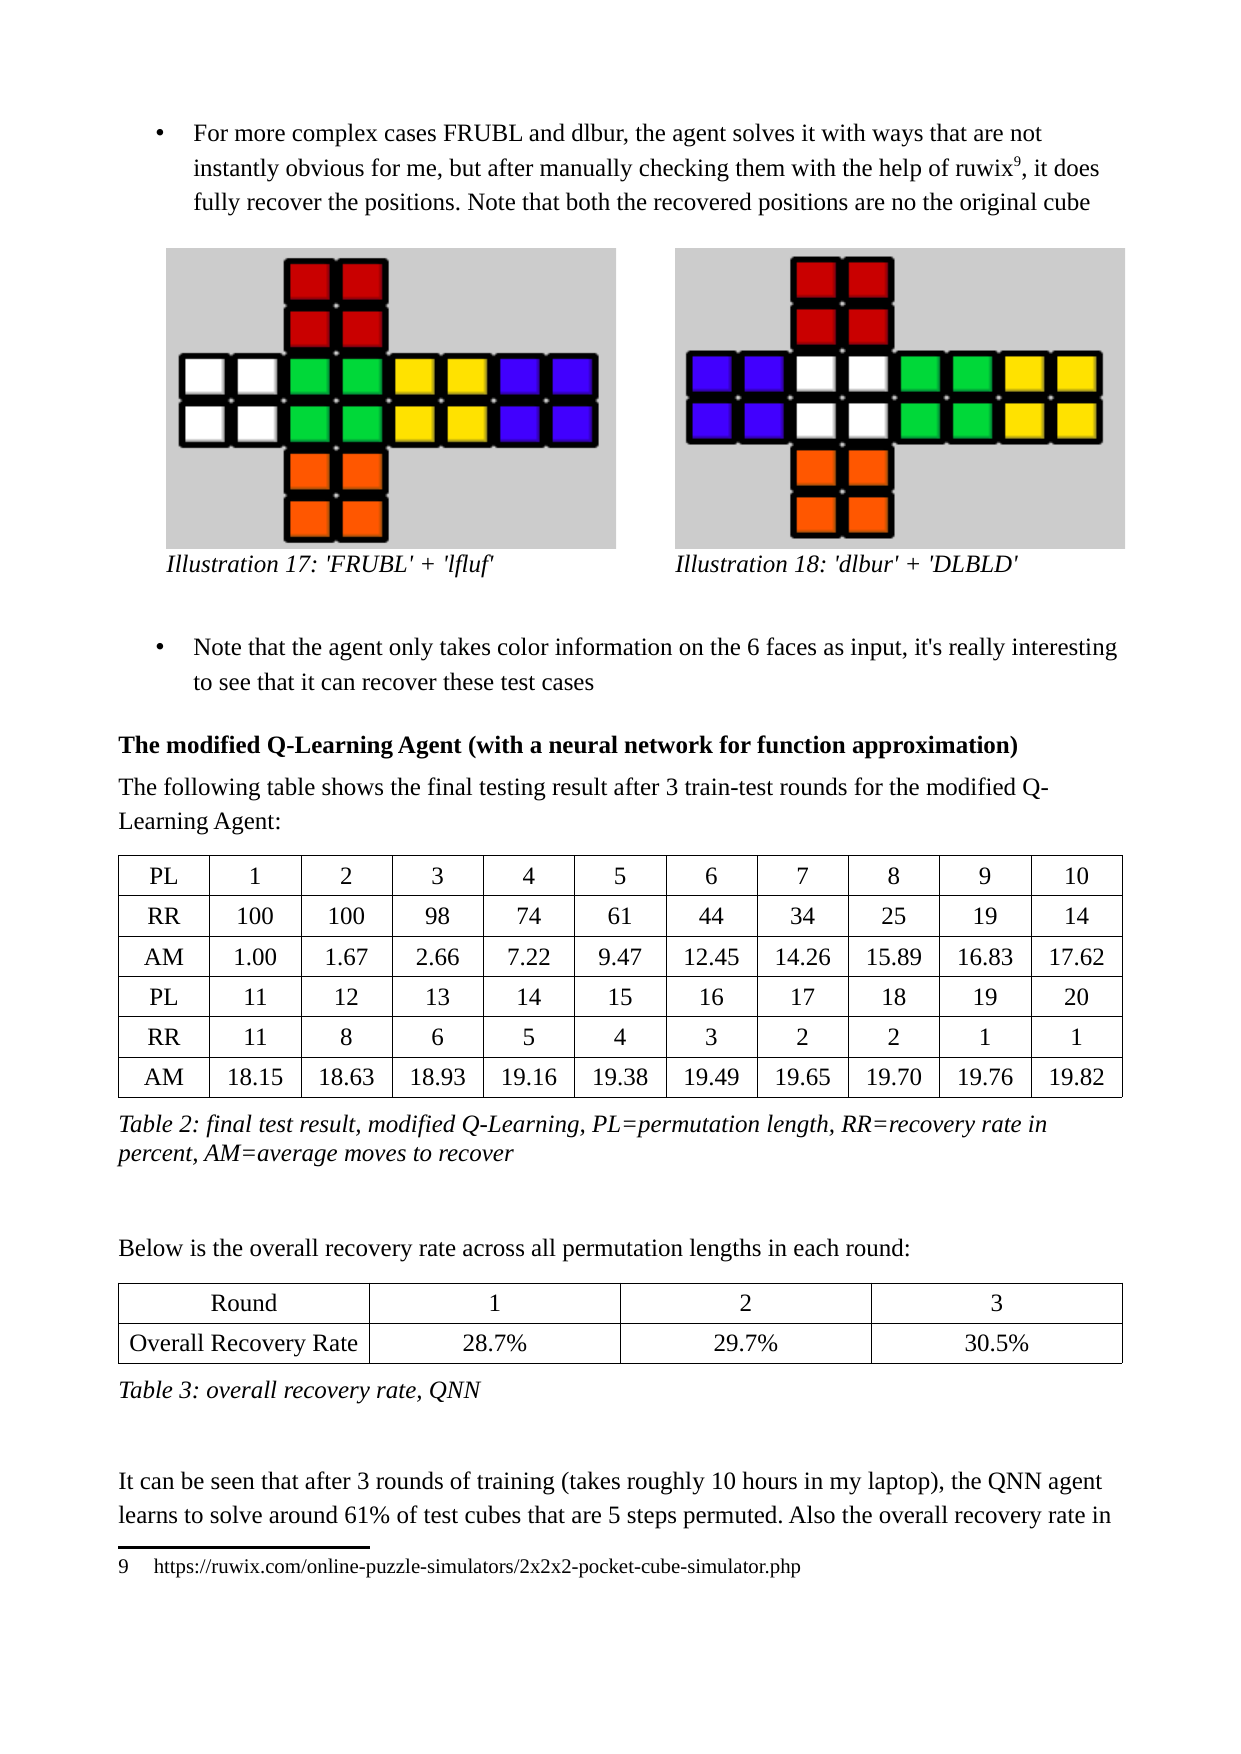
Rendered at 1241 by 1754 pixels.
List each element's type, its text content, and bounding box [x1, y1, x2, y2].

table_header 3 [872, 1284, 1122, 1323]
text Illustration 18: 'dlbur' + 'DLBLD' [675, 549, 1125, 577]
table_header 2 [621, 1284, 871, 1323]
table_cell 16 [667, 977, 757, 1016]
text Below is the overall recovery rate across all permutation lengths in each round: [118, 1233, 1122, 1262]
table_header 9 [940, 856, 1031, 895]
table_cell 17.62 [1032, 937, 1122, 976]
table_cell 98 [393, 896, 483, 936]
table_cell 28.7% [370, 1324, 620, 1363]
table_cell 12.45 [667, 937, 757, 976]
table_cell 19.65 [758, 1058, 848, 1097]
list Note that the agent only takes color information on the 6 faces as input, it's really interesting to see that it can recover these test cases [156, 632, 1122, 695]
table_cell 19.70 [849, 1058, 939, 1097]
table_cell 14.26 [758, 937, 848, 976]
table_cell 11 [210, 977, 301, 1016]
picture [166, 248, 617, 549]
table_cell 2 [849, 1017, 939, 1057]
picture [675, 248, 1125, 549]
table_cell 74 [484, 896, 574, 936]
table_cell 16.83 [940, 937, 1031, 976]
table_cell 30.5% [872, 1324, 1122, 1363]
table_cell 20 [1032, 977, 1122, 1016]
table_cell 14 [484, 977, 574, 1016]
table_cell 9.47 [575, 937, 666, 976]
table_cell 11 [210, 1017, 301, 1057]
table_cell 4 [575, 1017, 666, 1057]
table_header Round [119, 1284, 369, 1323]
text Table 2: final test result, modified Q-Learning, PL=permutation length, RR=recovery rate in percent, AM=average moves to recover [118, 1109, 1122, 1167]
table_cell 1 [940, 1017, 1031, 1057]
table_cell RR [119, 1017, 209, 1057]
table_cell 18.15 [210, 1058, 301, 1097]
table_cell 100 [210, 896, 301, 936]
table_header 1 [210, 856, 301, 895]
table_cell 18 [849, 977, 939, 1016]
table_cell 7.22 [484, 937, 574, 976]
table_cell 44 [667, 896, 757, 936]
table_cell 8 [302, 1017, 392, 1057]
table_cell RR [119, 896, 209, 936]
table_cell 19.38 [575, 1058, 666, 1097]
table_cell 19.16 [484, 1058, 574, 1097]
table_cell 1.00 [210, 937, 301, 976]
table_cell 13 [393, 977, 483, 1016]
text The following table shows the final testing result after 3 train-test rounds for the modified Q-Learning Agent: [118, 772, 1122, 835]
table_cell 19.49 [667, 1058, 757, 1097]
list https://ruwix.com/online-puzzle-simulators/2x2x2-pocket-cube-simulator.php [118, 1553, 1122, 1578]
table_cell 100 [302, 896, 392, 936]
table_cell 2 [758, 1017, 848, 1057]
table_cell 19 [940, 896, 1031, 936]
table_cell AM [119, 937, 209, 976]
table_cell 29.7% [621, 1324, 871, 1363]
table_header 5 [575, 856, 666, 895]
table_cell 61 [575, 896, 666, 936]
table_cell PL [119, 977, 209, 1016]
table_cell 5 [484, 1017, 574, 1057]
table_header PL [119, 856, 209, 895]
table_header 8 [849, 856, 939, 895]
table_cell 15.89 [849, 937, 939, 976]
table_cell AM [119, 1058, 209, 1097]
table_cell 18.63 [302, 1058, 392, 1097]
text Table 3: overall recovery rate, QNN [118, 1376, 1122, 1404]
table_header 6 [667, 856, 757, 895]
text Illustration 17: 'FRUBL' + 'lfluf' [166, 549, 616, 577]
table_header 10 [1032, 856, 1122, 895]
table_header 3 [393, 856, 483, 895]
table_cell 1 [1032, 1017, 1122, 1057]
table_cell 14 [1032, 896, 1122, 936]
table_header 7 [758, 856, 848, 895]
table_cell 15 [575, 977, 666, 1016]
table_cell 25 [849, 896, 939, 936]
table_header 2 [302, 856, 392, 895]
table_cell 3 [667, 1017, 757, 1057]
table_cell 6 [393, 1017, 483, 1057]
table_cell 2.66 [393, 937, 483, 976]
table_cell 19.82 [1032, 1058, 1122, 1097]
table_cell 18.93 [393, 1058, 483, 1097]
table_cell 1.67 [302, 937, 392, 976]
table_cell 19.76 [940, 1058, 1031, 1097]
table_cell 17 [758, 977, 848, 1016]
table_header 1 [370, 1284, 620, 1323]
table_cell 12 [302, 977, 392, 1016]
text It can be seen that after 3 rounds of training (takes roughly 10 hours in my laptop), the QNN agent learns to solve around 61% of test cubes that are 5 steps permuted. Also the overall recovery rate in [118, 1466, 1122, 1529]
table_cell 19 [940, 977, 1031, 1016]
table_cell 34 [758, 896, 848, 936]
list For more complex cases FRUBL and dlbur, the agent solves it with ways that are not instantly obvious for me, but after manually checking them with the help of ruwix, it does fully recover the positions. Note that both the recovered positions are no the original cube [156, 118, 1122, 216]
subtitle The modified Q-Learning Agent (with a neural network for function approximation) [118, 730, 1122, 759]
table_header 4 [484, 856, 574, 895]
table_cell Overall Recovery Rate [119, 1324, 369, 1363]
